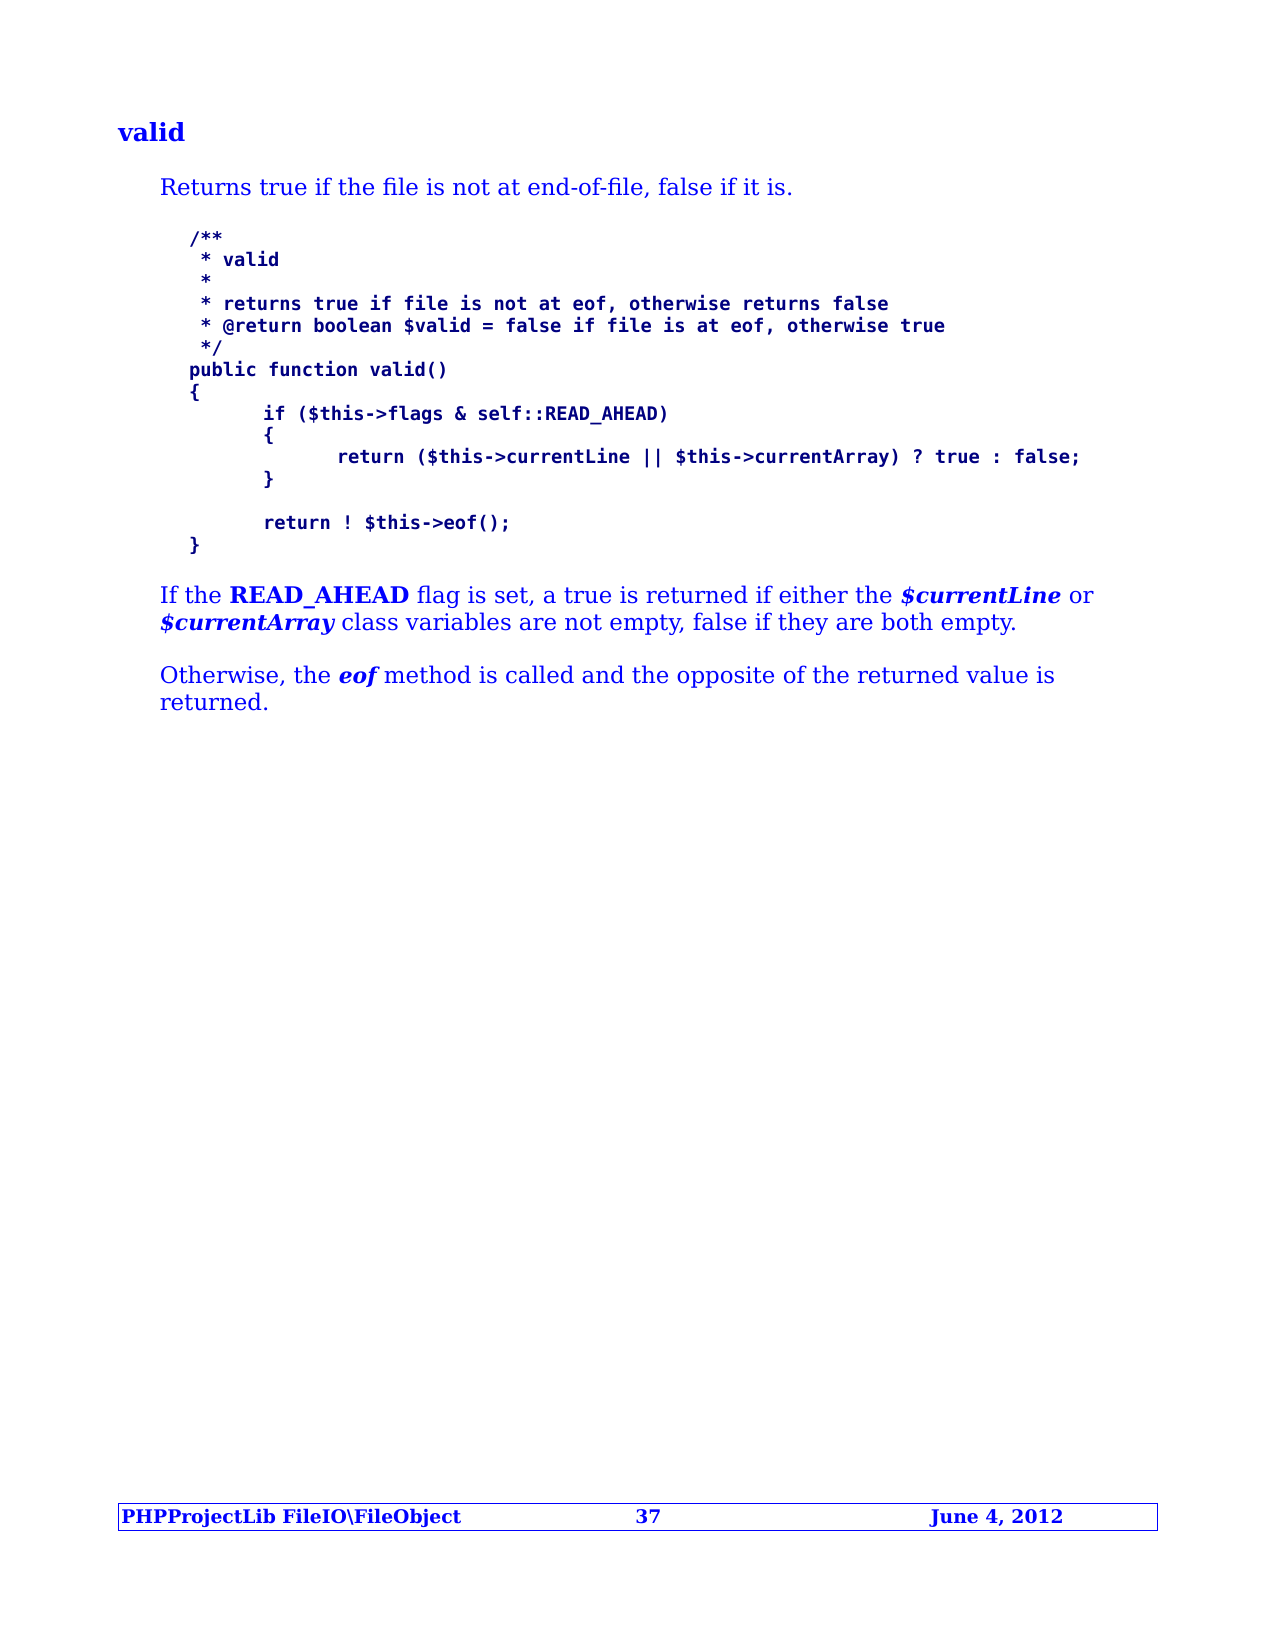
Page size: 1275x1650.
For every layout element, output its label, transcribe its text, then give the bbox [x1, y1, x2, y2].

list } [189, 468, 1157, 490]
list } [189, 534, 1157, 556]
list { [189, 381, 1157, 402]
list */ [189, 337, 1157, 359]
list /** [189, 227, 1157, 249]
text Otherwise, the eof method is called and the opposite of the returned value is returned. [159, 663, 1157, 716]
list * @return boolean $valid = false if file is at eof, otherwise true [189, 315, 1157, 337]
text If the READ_AHEAD flag is set, a true is returned if either the $currentLine or $currentArray class variables are not empty, false if they are both empty. [159, 582, 1157, 636]
list return ($this->currentLine || $this->currentArray) ? true : false; [189, 446, 1157, 468]
list return ! $this->eof(); [189, 512, 1157, 534]
list { [189, 424, 1157, 446]
list * valid [189, 249, 1157, 271]
list if ($this->flags & self::READ_AHEAD) [189, 402, 1157, 424]
text Returns true if the file is not at end-of-file, false if it is. [159, 174, 1157, 201]
list * returns true if file is not at eof, otherwise returns false [189, 293, 1157, 315]
title valid [118, 118, 1157, 147]
list public function valid() [189, 359, 1157, 381]
list * [189, 271, 1157, 293]
